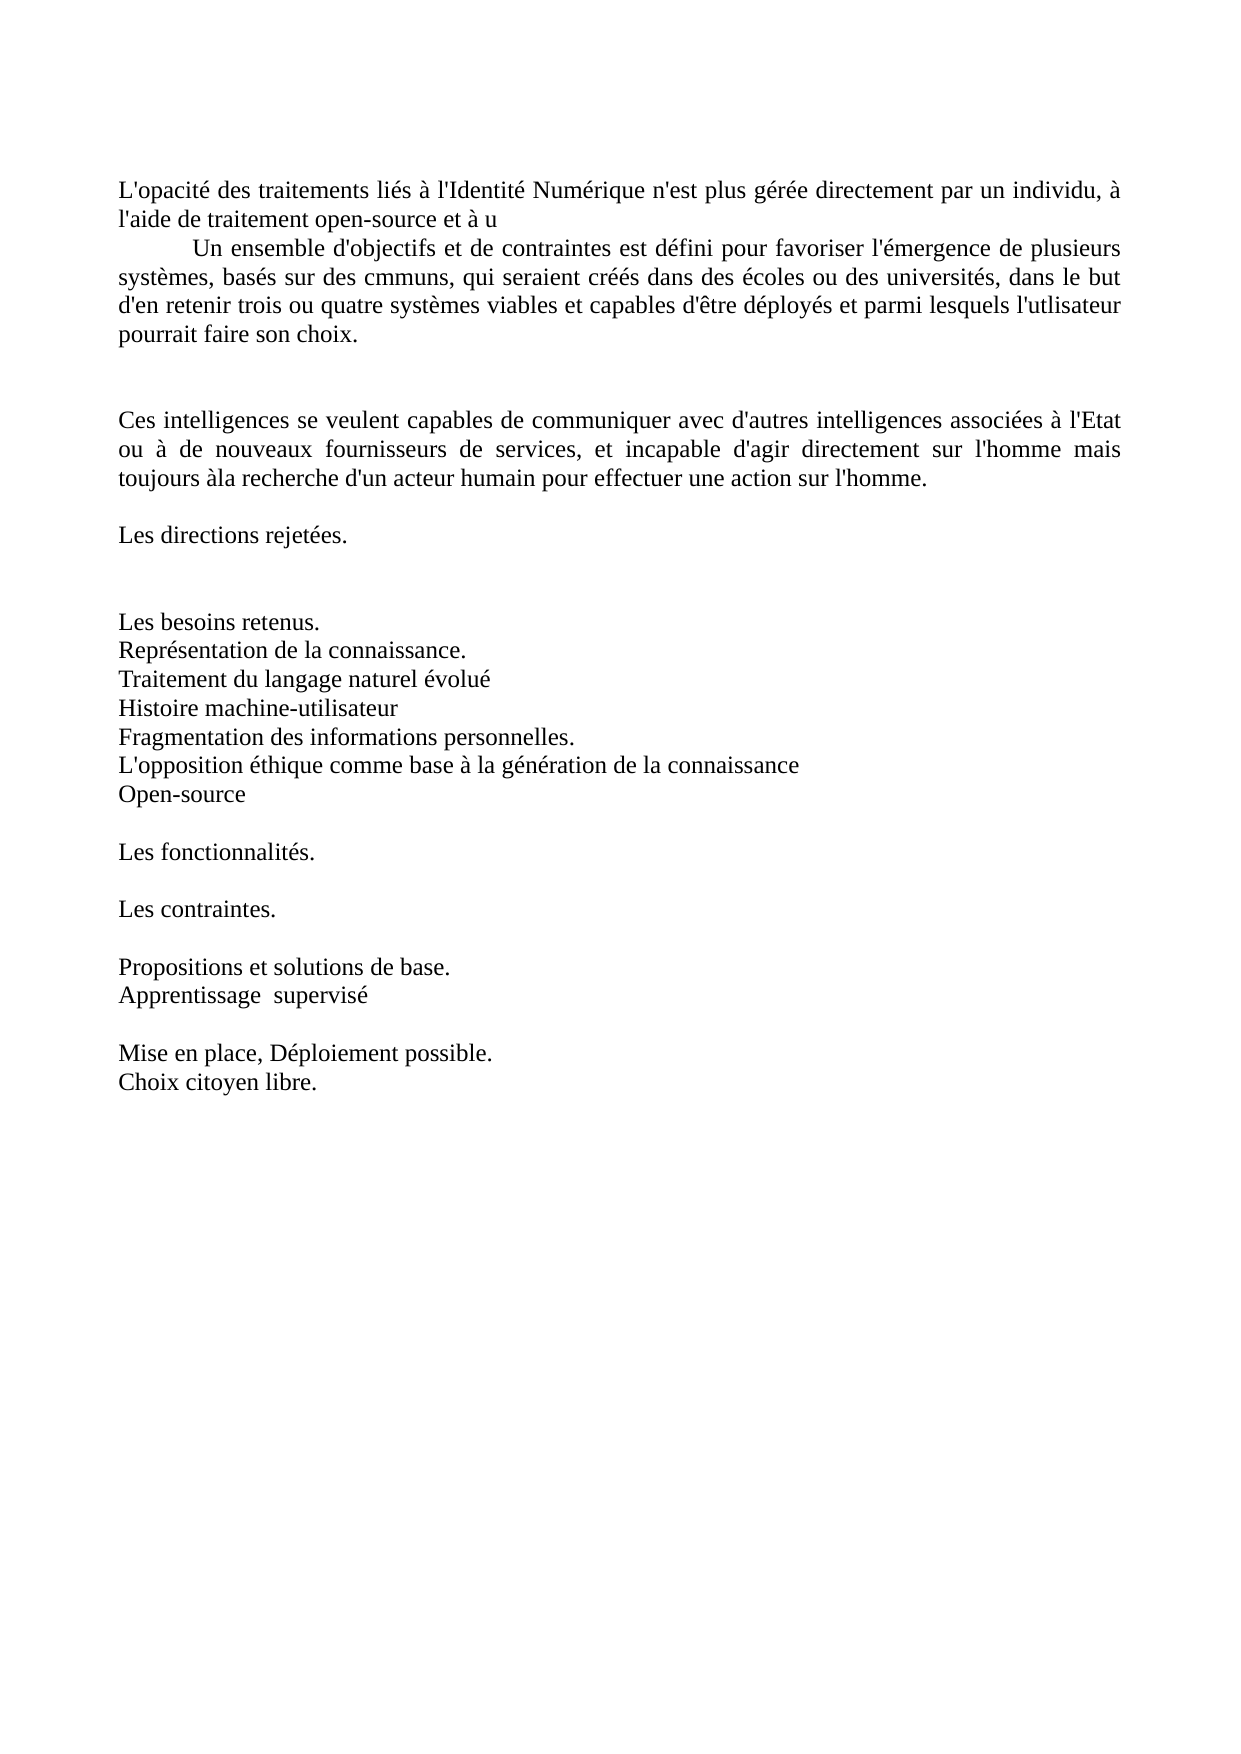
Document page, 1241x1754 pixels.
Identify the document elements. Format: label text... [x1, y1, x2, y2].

text Un ensemble d'objectifs et de contraintes est défini pour favoriser l'émergence de plusieurs systèmes, basés sur des cmmuns, qui seraient créés dans des écoles ou des universités, dans le but d'en retenir trois ou quatre systèmes viables et capables d'être déployés et parmi lesquels l'utlisateur pourrait faire son choix. [118, 233, 1122, 348]
text Traitement du langage naturel évolué [118, 664, 1122, 693]
text Les contraintes. [118, 894, 1122, 923]
text Les fonctionnalités. [118, 837, 1122, 866]
text Les besoins retenus. [118, 607, 1122, 636]
text Propositions et solutions de base. [118, 952, 1122, 981]
text Histoire machine-utilisateur [118, 693, 1122, 722]
text Fragmentation des informations personnelles. [118, 722, 1122, 751]
text Ces intelligences se veulent capables de communiquer avec d'autres intelligences associées à l'Etat ou à de nouveaux fournisseurs de services, et incapable d'agir directement sur l'homme mais toujours àla recherche d'un acteur humain pour effectuer une action sur l'homme. [118, 406, 1122, 492]
text Les directions rejetées. [118, 521, 1122, 549]
text Choix citoyen libre. [118, 1067, 1122, 1096]
text L'opposition éthique comme base à la génération de la connaissance [118, 751, 1122, 779]
text Apprentissage supervisé [118, 981, 1122, 1009]
text Open-source [118, 779, 1122, 808]
text Mise en place, Déploiement possible. [118, 1038, 1122, 1067]
text L'opacité des traitements liés à l'Identité Numérique n'est plus gérée directement par un individu, à l'aide de traitement open-source et à u [118, 176, 1122, 233]
text Représentation de la connaissance. [118, 636, 1122, 664]
